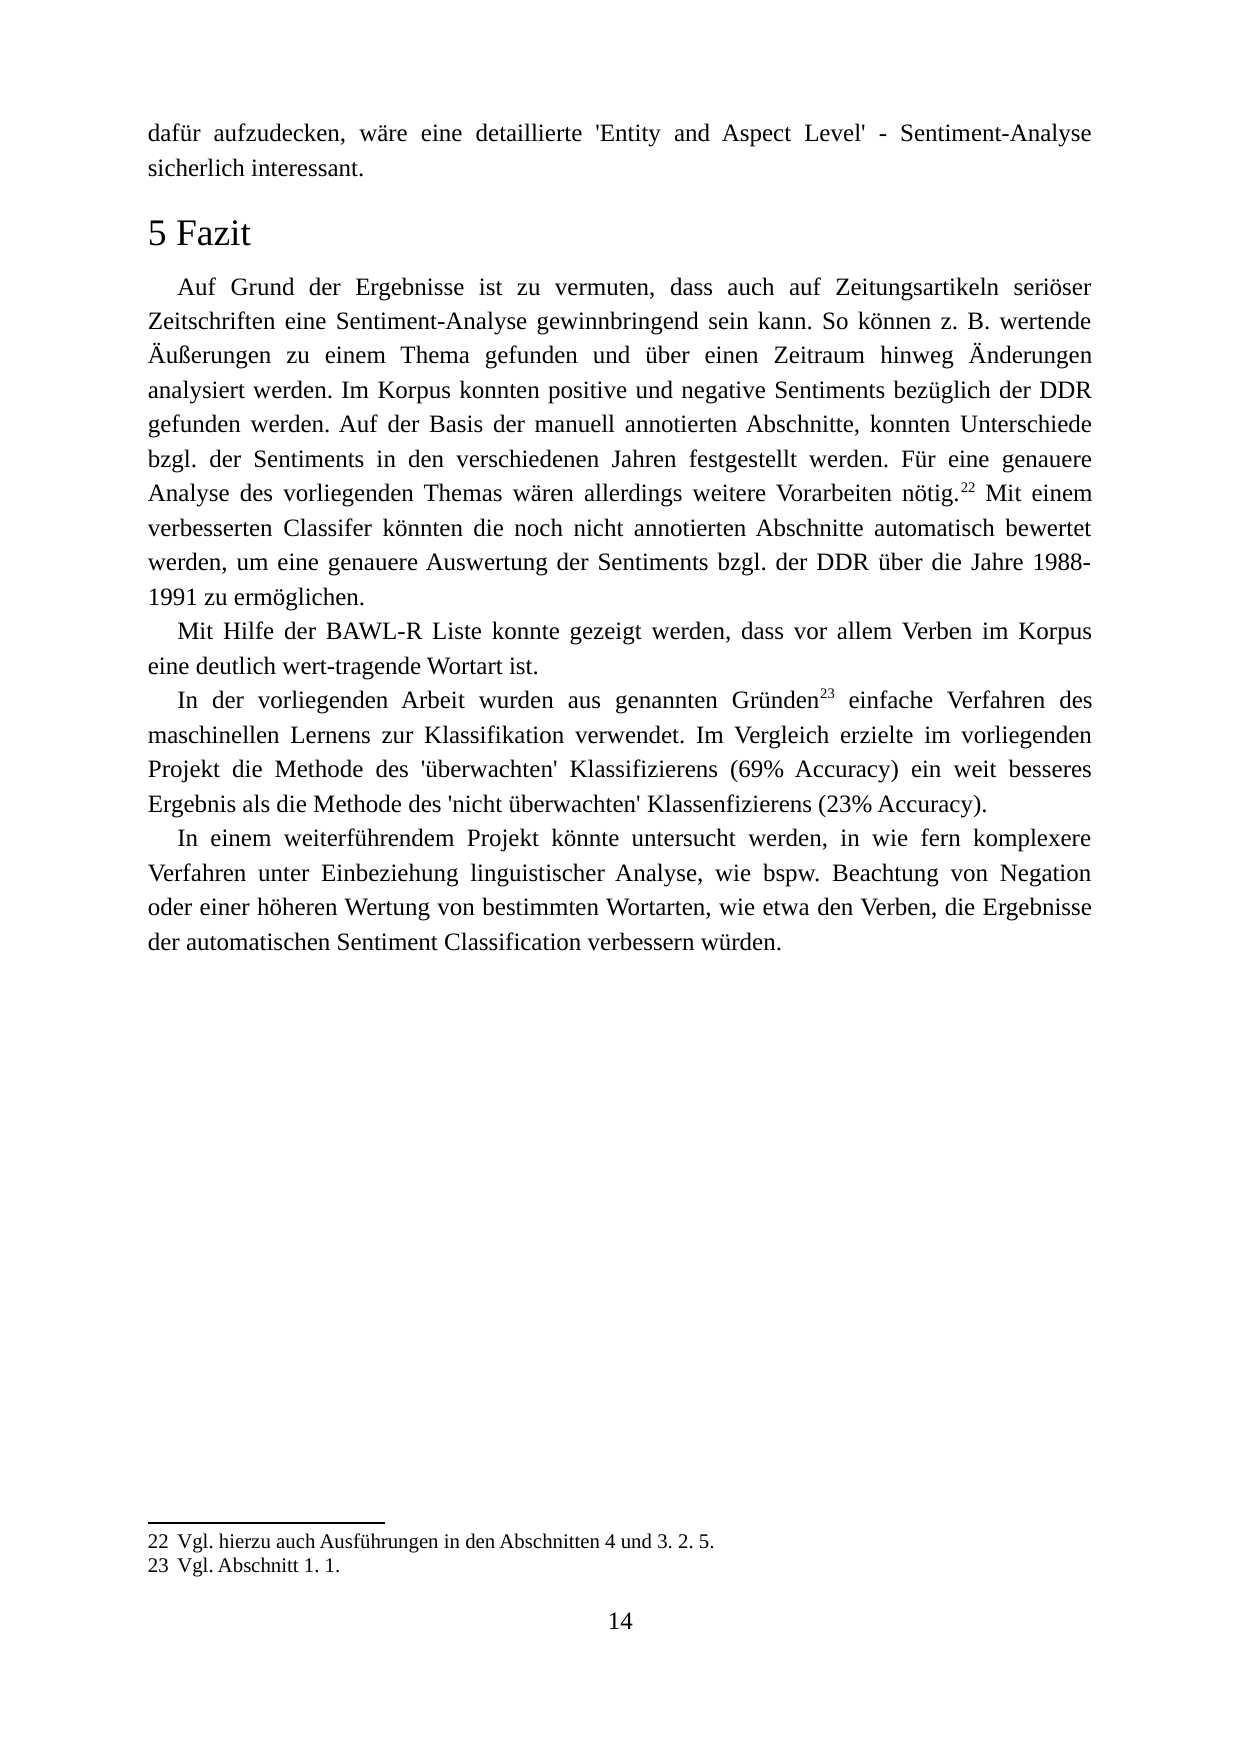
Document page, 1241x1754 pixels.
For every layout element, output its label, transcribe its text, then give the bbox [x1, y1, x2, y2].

text In der vorliegenden Arbeit wurden aus genannten Gründen einfache Verfahren des maschinellen Lernens zur Klassifikation verwendet. Im Vergleich erzielte im vorliegenden Projekt die Methode des 'überwachten' Klassifizierens (69% Accuracy) ein weit besseres Ergebnis als die Methode des 'nicht überwachten' Klassenfizierens (23% Accuracy). [148, 685, 1093, 817]
text Auf Grund der Ergebnisse ist zu vermuten, dass auch auf Zeitungsartikeln seriöser Zeitschriften eine Sentiment-Analyse gewinnbringend sein kann. So können z. B. wertende Äußerungen zu einem Thema gefunden und über einen Zeitraum hinweg Änderungen analysiert werden. Im Korpus konnten positive und negative Sentiments bezüglich der DDR gefunden werden. Auf der Basis der manuell annotierten Abschnitte, konnten Unterschiede bzgl. der Sentiments in den verschiedenen Jahren festgestellt werden. Für eine genauere Analyse des vorliegenden Themas wären allerdings weitere Vorarbeiten nötig. Mit einem verbesserten Classifer könnten die noch nicht annotierten Abschnitte automatisch bewertet werden, um eine genauere Auswertung der Sentiments bzgl. der DDR über die Jahre 1988-1991 zu ermöglichen. [148, 272, 1093, 611]
text dafür aufzudecken, wäre eine detaillierte 'Entity and Aspect Level' - Sentiment-Analyse sicherlich interessant. [148, 118, 1093, 181]
text Vgl. hierzu auch Ausführungen in den Abschnitten 4 und 3. 2. 5. [148, 1529, 1093, 1553]
text Vgl. Abschnitt 1. 1. [148, 1553, 1093, 1577]
text 5 Fazit [148, 211, 1093, 254]
text Mit Hilfe der BAWL-R Liste konnte gezeigt werden, dass vor allem Verben im Korpus eine deutlich wert-tragende Wortart ist. [148, 616, 1093, 679]
text In einem weiterführendem Projekt könnte untersucht werden, in wie fern komplexere Verfahren unter Einbeziehung linguistischer Analyse, wie bspw. Beachtung von Negation oder einer höheren Wertung von bestimmten Wortarten, wie etwa den Verben, die Ergebnisse der automatischen Sentiment Classification verbessern würden. [148, 823, 1093, 955]
